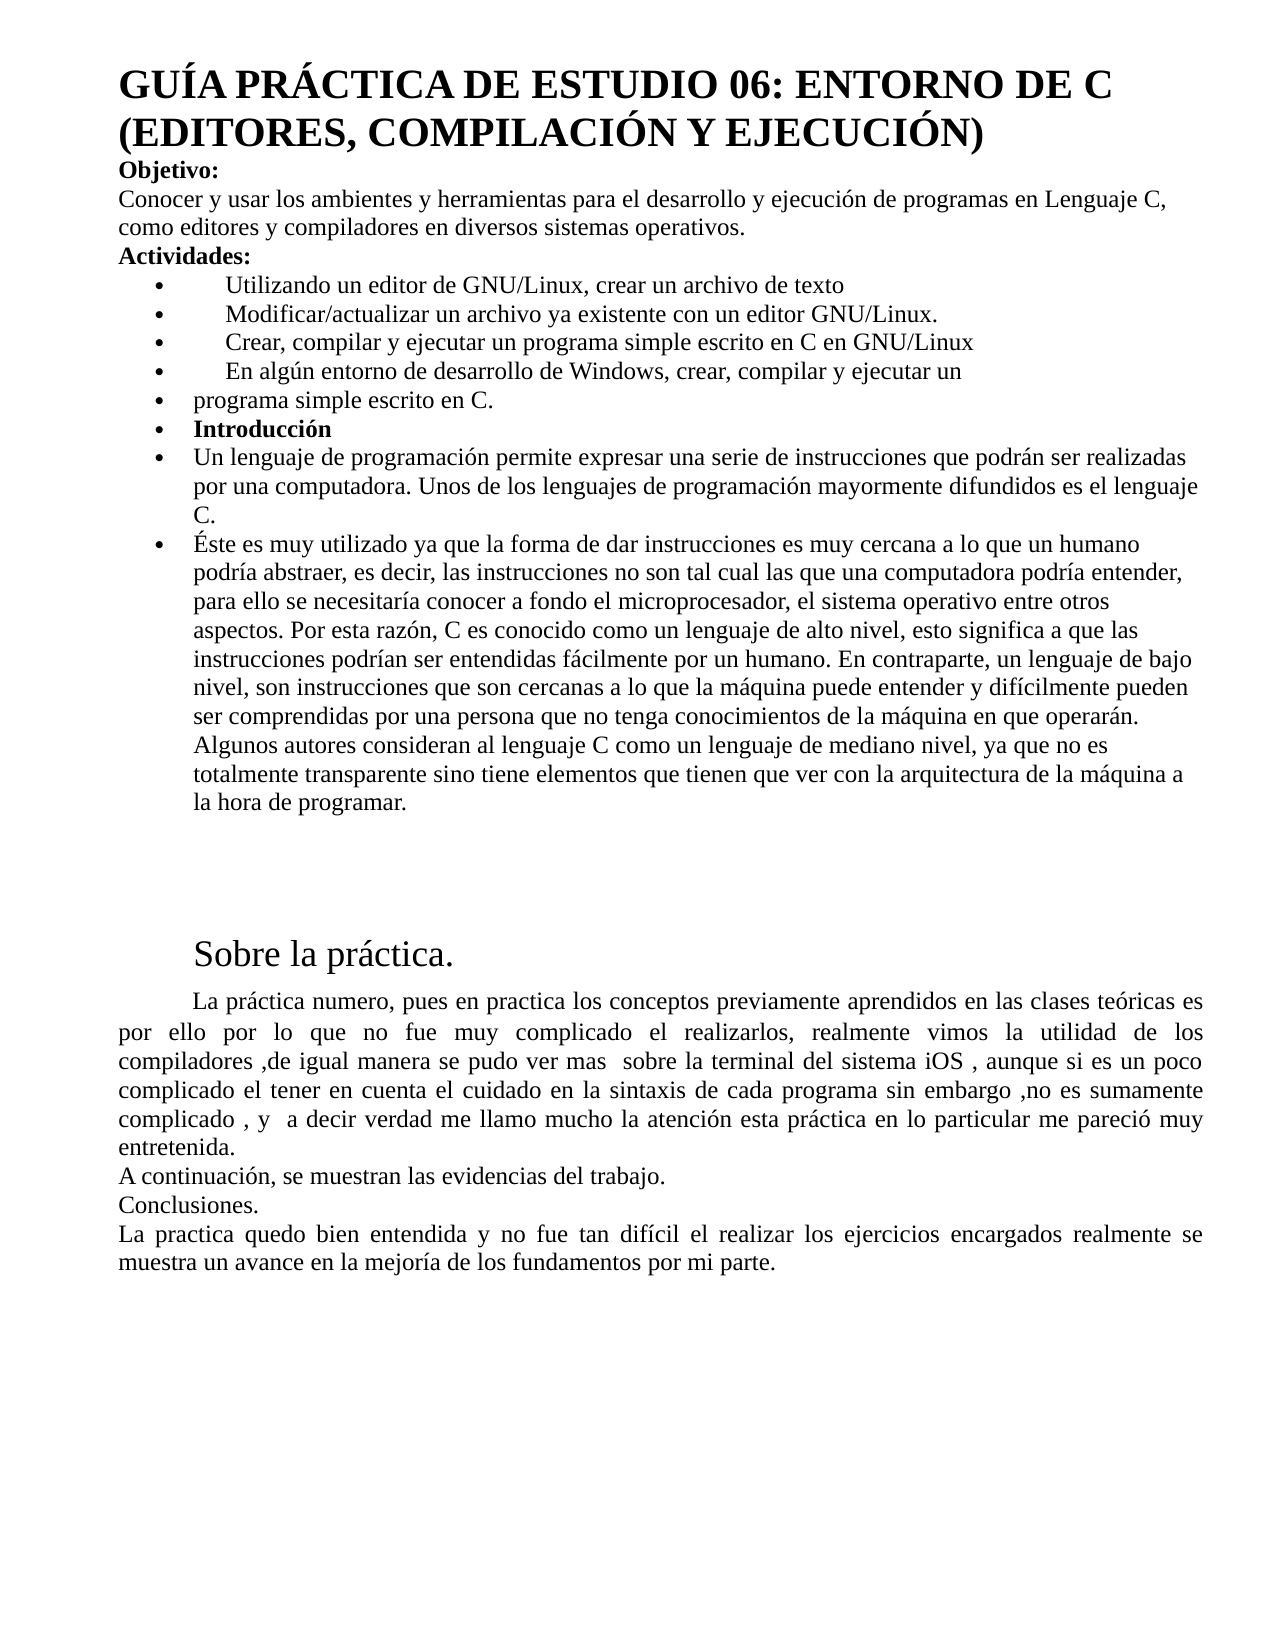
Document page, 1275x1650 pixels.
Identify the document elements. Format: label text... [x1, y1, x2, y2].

list 􏰀 Crear, compilar y ejecutar un programa simple escrito en C en GNU/Linux [156, 327, 1205, 356]
text Actividades: [118, 241, 1205, 270]
list 􏰀 Modificar/actualizar un archivo ya existente con un editor GNU/Linux. [156, 299, 1205, 327]
text La practica quedo bien entendida y no fue tan difícil el realizar los ejercicios encargados realmente se muestra un avance en la mejoría de los fundamentos por mi parte. [118, 1219, 1205, 1276]
text GUÍA PRÁCTICA DE ESTUDIO 06: ENTORNO DE C (EDITORES, COMPILACIÓN Y EJECUCIÓN) [118, 59, 1205, 155]
list 􏰀 En algún entorno de desarrollo de Windows, crear, compilar y ejecutar un [156, 356, 1205, 385]
text Objetivo: [118, 155, 1205, 184]
text La práctica numero, pues en practica los conceptos previamente aprendidos en las clases teóricas es por ello por lo que no fue muy complicado el realizarlos, realmente vimos la utilidad de los compiladores ,de igual manera se pudo ver mas sobre la terminal del sistema iOS , aunque si es un poco complicado el tener en cuenta el cuidado en la sintaxis de cada programa sin embargo ,no es sumamente complicado , y a decir verdad me llamo mucho la atención esta práctica en lo particular me pareció muy entretenida. [118, 974, 1205, 1161]
list 􏰀 Utilizando un editor de GNU/Linux, crear un archivo de texto [156, 270, 1205, 299]
text A continuación, se muestran las evidencias del trabajo. [118, 1161, 1205, 1190]
text Conclusiones. [118, 1190, 1205, 1219]
text Sobre la práctica. [118, 931, 1205, 974]
list Un lenguaje de programación permite expresar una serie de instrucciones que podrán ser realizadas por una computadora. Unos de los lenguajes de programación mayormente difundidos es el lenguaje C. [156, 442, 1205, 529]
list Éste es muy utilizado ya que la forma de dar instrucciones es muy cercana a lo que un humano podría abstraer, es decir, las instrucciones no son tal cual las que una computadora podría entender, para ello se necesitaría conocer a fondo el microprocesador, el sistema operativo entre otros aspectos. Por esta razón, C es conocido como un lenguaje de alto nivel, esto significa a que las instrucciones podrían ser entendidas fácilmente por un humano. En contraparte, un lenguaje de bajo nivel, son instrucciones que son cercanas a lo que la máquina puede entender y difícilmente pueden ser comprendidas por una persona que no tenga conocimientos de la máquina en que operarán. Algunos autores consideran al lenguaje C como un lenguaje de mediano nivel, ya que no es totalmente transparente sino tiene elementos que tienen que ver con la arquitectura de la máquina a la hora de programar. [156, 529, 1205, 816]
list Introducción [156, 414, 1205, 442]
list programa simple escrito en C. [156, 385, 1205, 414]
text Conocer y usar los ambientes y herramientas para el desarrollo y ejecución de programas en Lenguaje C, como editores y compiladores en diversos sistemas operativos. [118, 184, 1205, 241]
